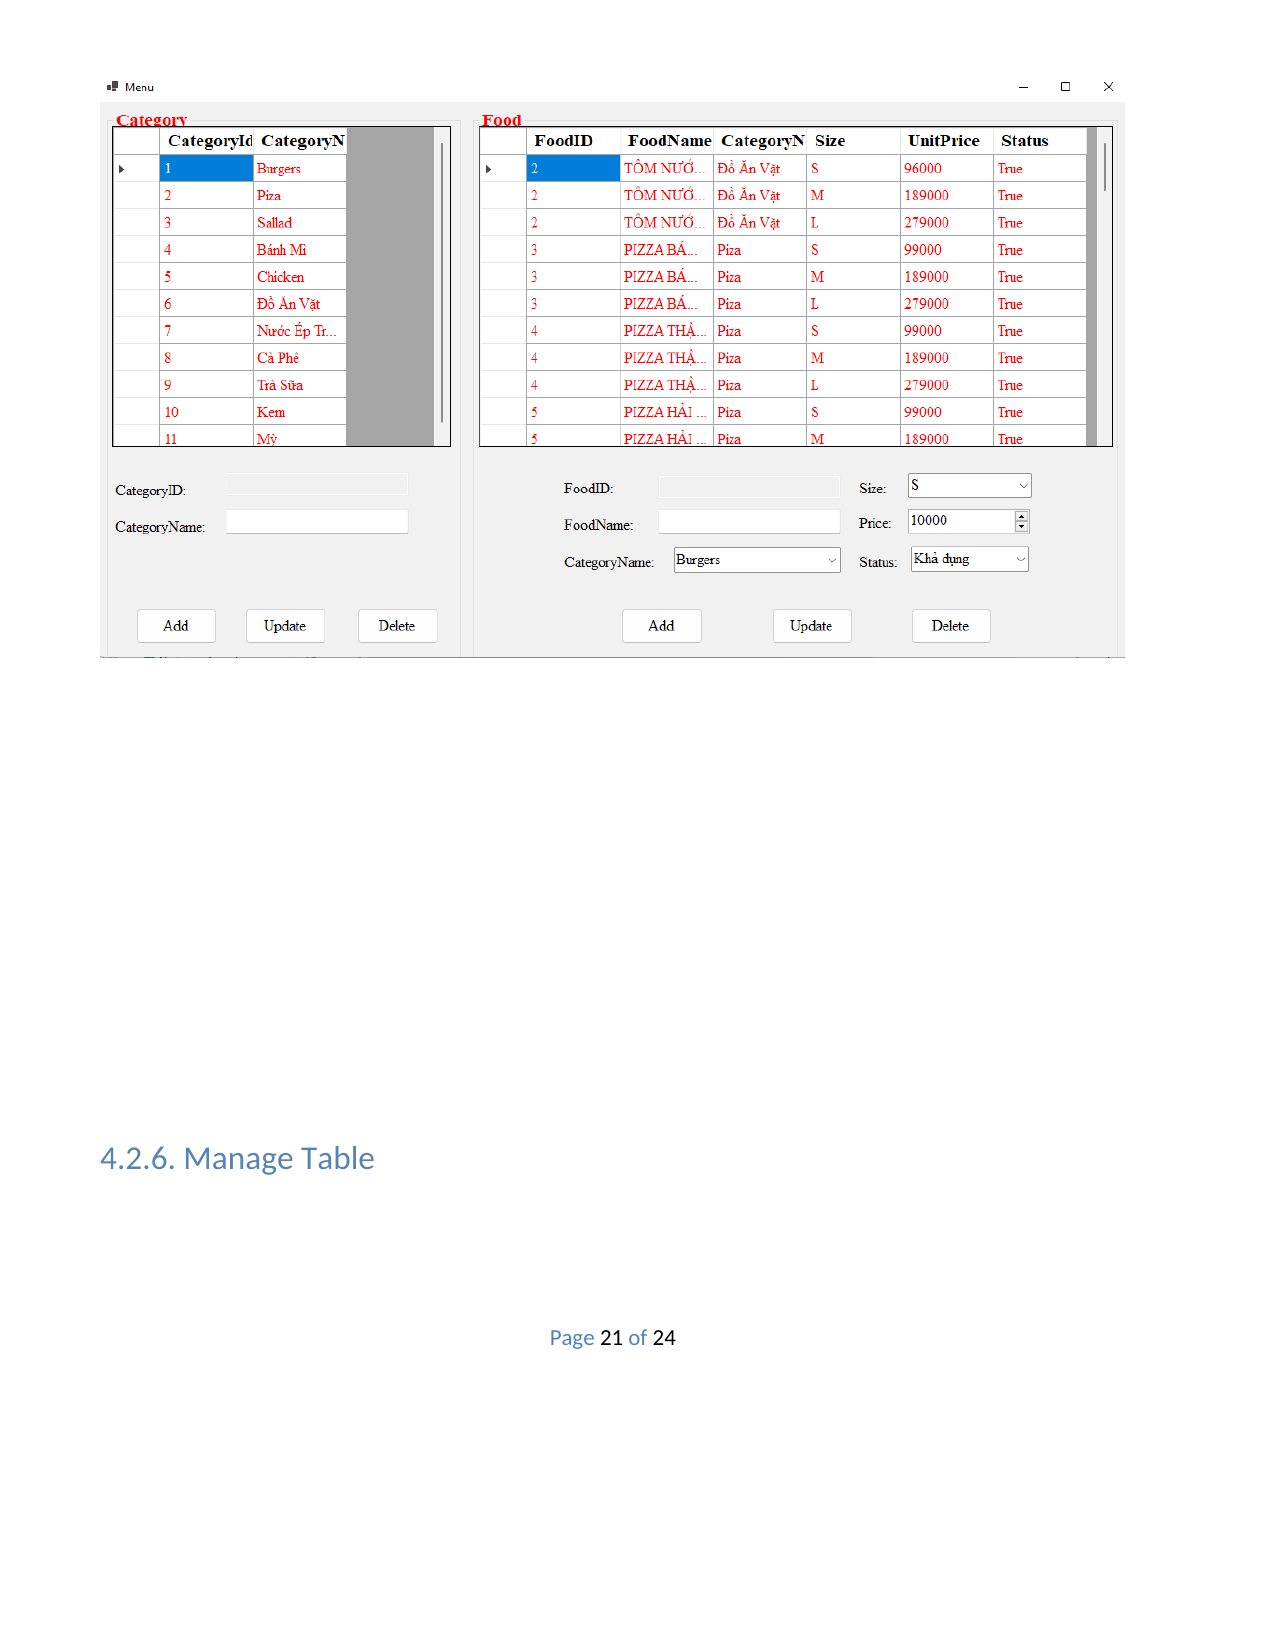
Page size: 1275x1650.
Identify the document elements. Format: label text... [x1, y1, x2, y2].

text 4.2.6. Manage Table [100, 1137, 1125, 1178]
picture [100, 75, 1125, 658]
